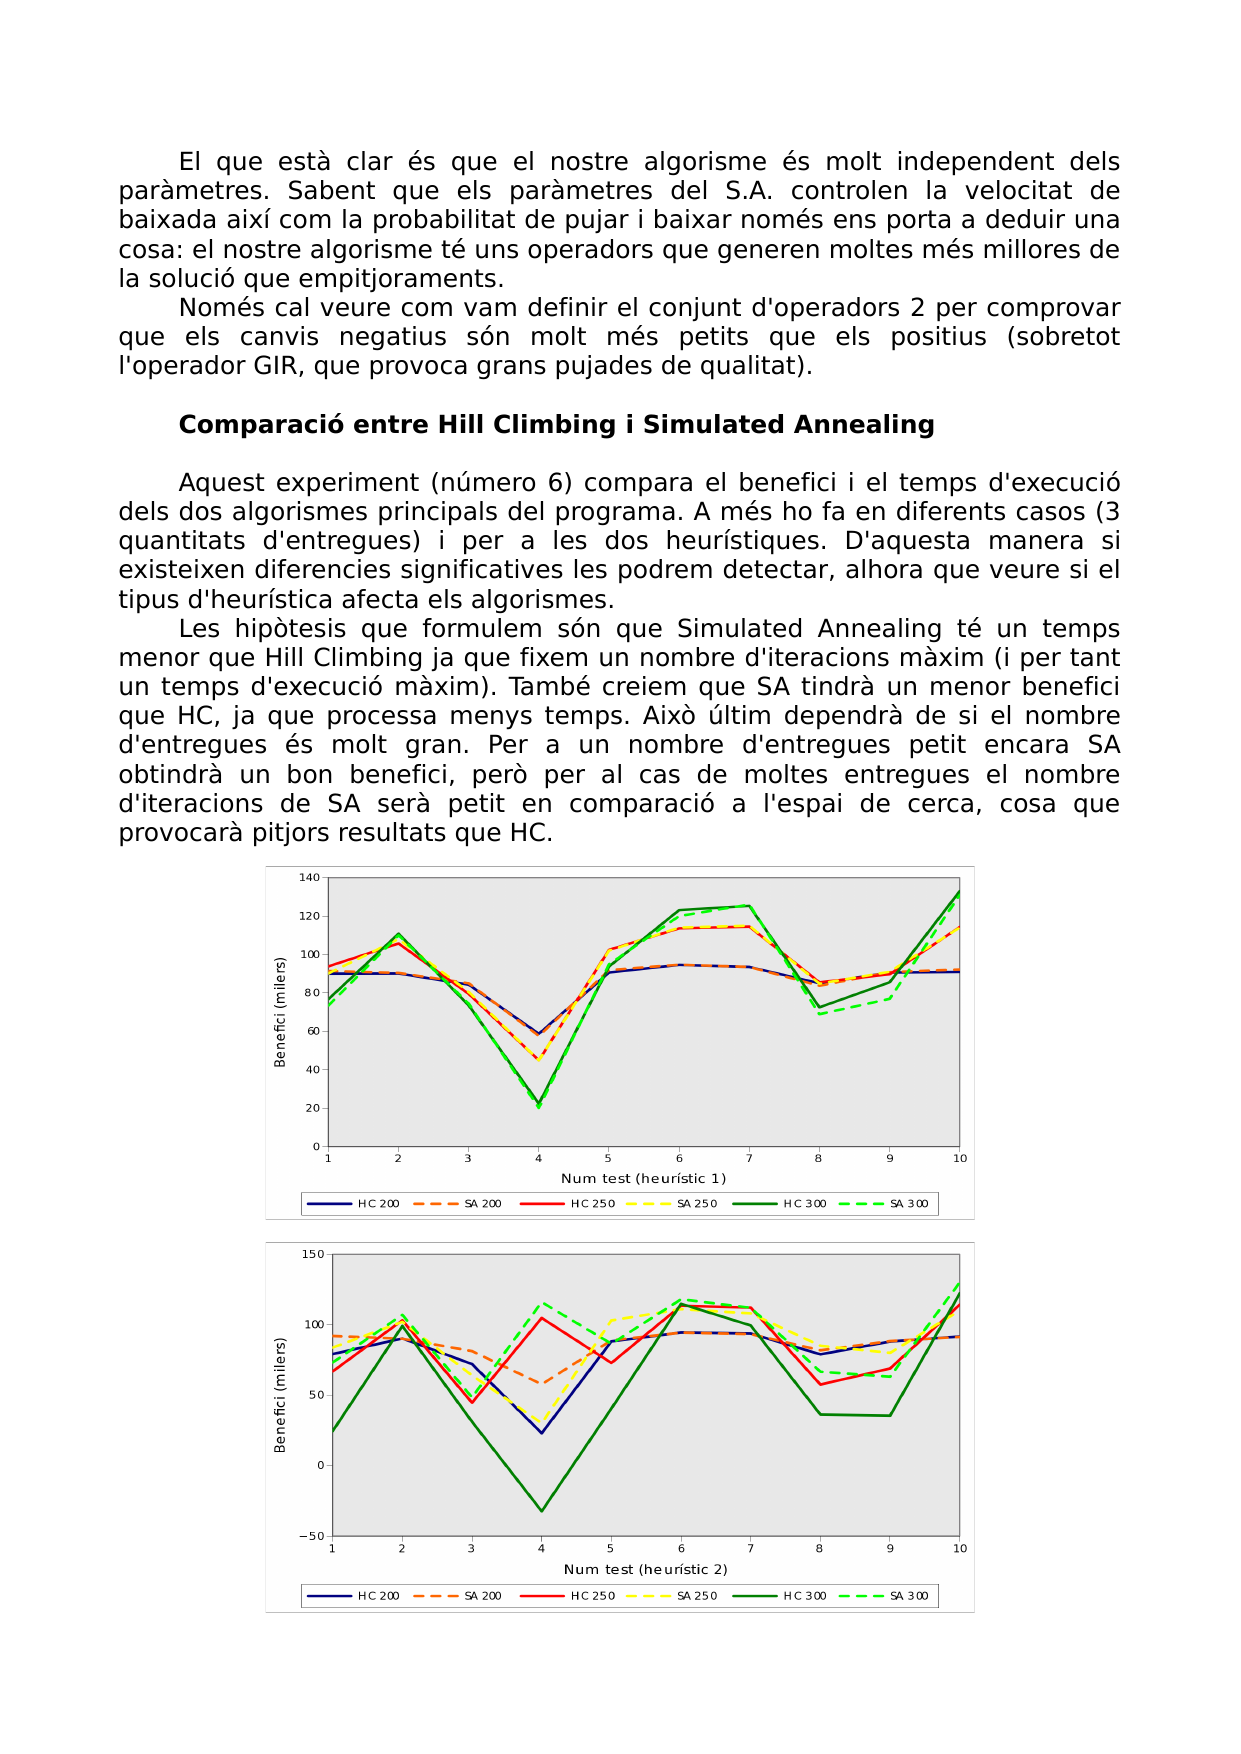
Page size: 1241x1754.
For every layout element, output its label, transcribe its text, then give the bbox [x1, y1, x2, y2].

picture [265, 1242, 975, 1613]
text Només cal veure com vam definir el conjunt d'operadors 2 per comprovar que els canvis negatius són molt més petits que els positius (sobretot l'operador GIR, que provoca grans pujades de qualitat). [118, 293, 1122, 381]
text Les hipòtesis que formulem són que Simulated Annealing té un temps menor que Hill Climbing ja que fixem un nombre d'iteracions màxim (i per tant un temps d'execució màxim). També creiem que SA tindrà un menor benefici que HC, ja que processa menys temps. Això últim dependrà de si el nombre d'entregues és molt gran. Per a un nombre d'entregues petit encara SA obtindrà un bon benefici, però per al cas de moltes entregues el nombre d'iteracions de SA serà petit en comparació a l'espai de cerca, cosa que provocarà pitjors resultats que HC. [118, 614, 1122, 847]
text El que està clar és que el nostre algorisme és molt independent dels paràmetres. Sabent que els paràmetres del S.A. controlen la velocitat de baixada així com la probabilitat de pujar i baixar només ens porta a deduir una cosa: el nostre algorisme té uns operadors que generen moltes més millores de la solució que empitjoraments. [118, 147, 1122, 293]
text Aquest experiment (número 6) compara el benefici i el temps d'execució dels dos algorismes principals del programa. A més ho fa en diferents casos (3 quantitats d'entregues) i per a les dos heurístiques. D'aquesta manera si existeixen diferencies significatives les podrem detectar, alhora que veure si el tipus d'heurística afecta els algorismes. [118, 468, 1122, 614]
text Comparació entre Hill Climbing i Simulated Annealing [118, 410, 1122, 439]
picture [265, 866, 975, 1220]
